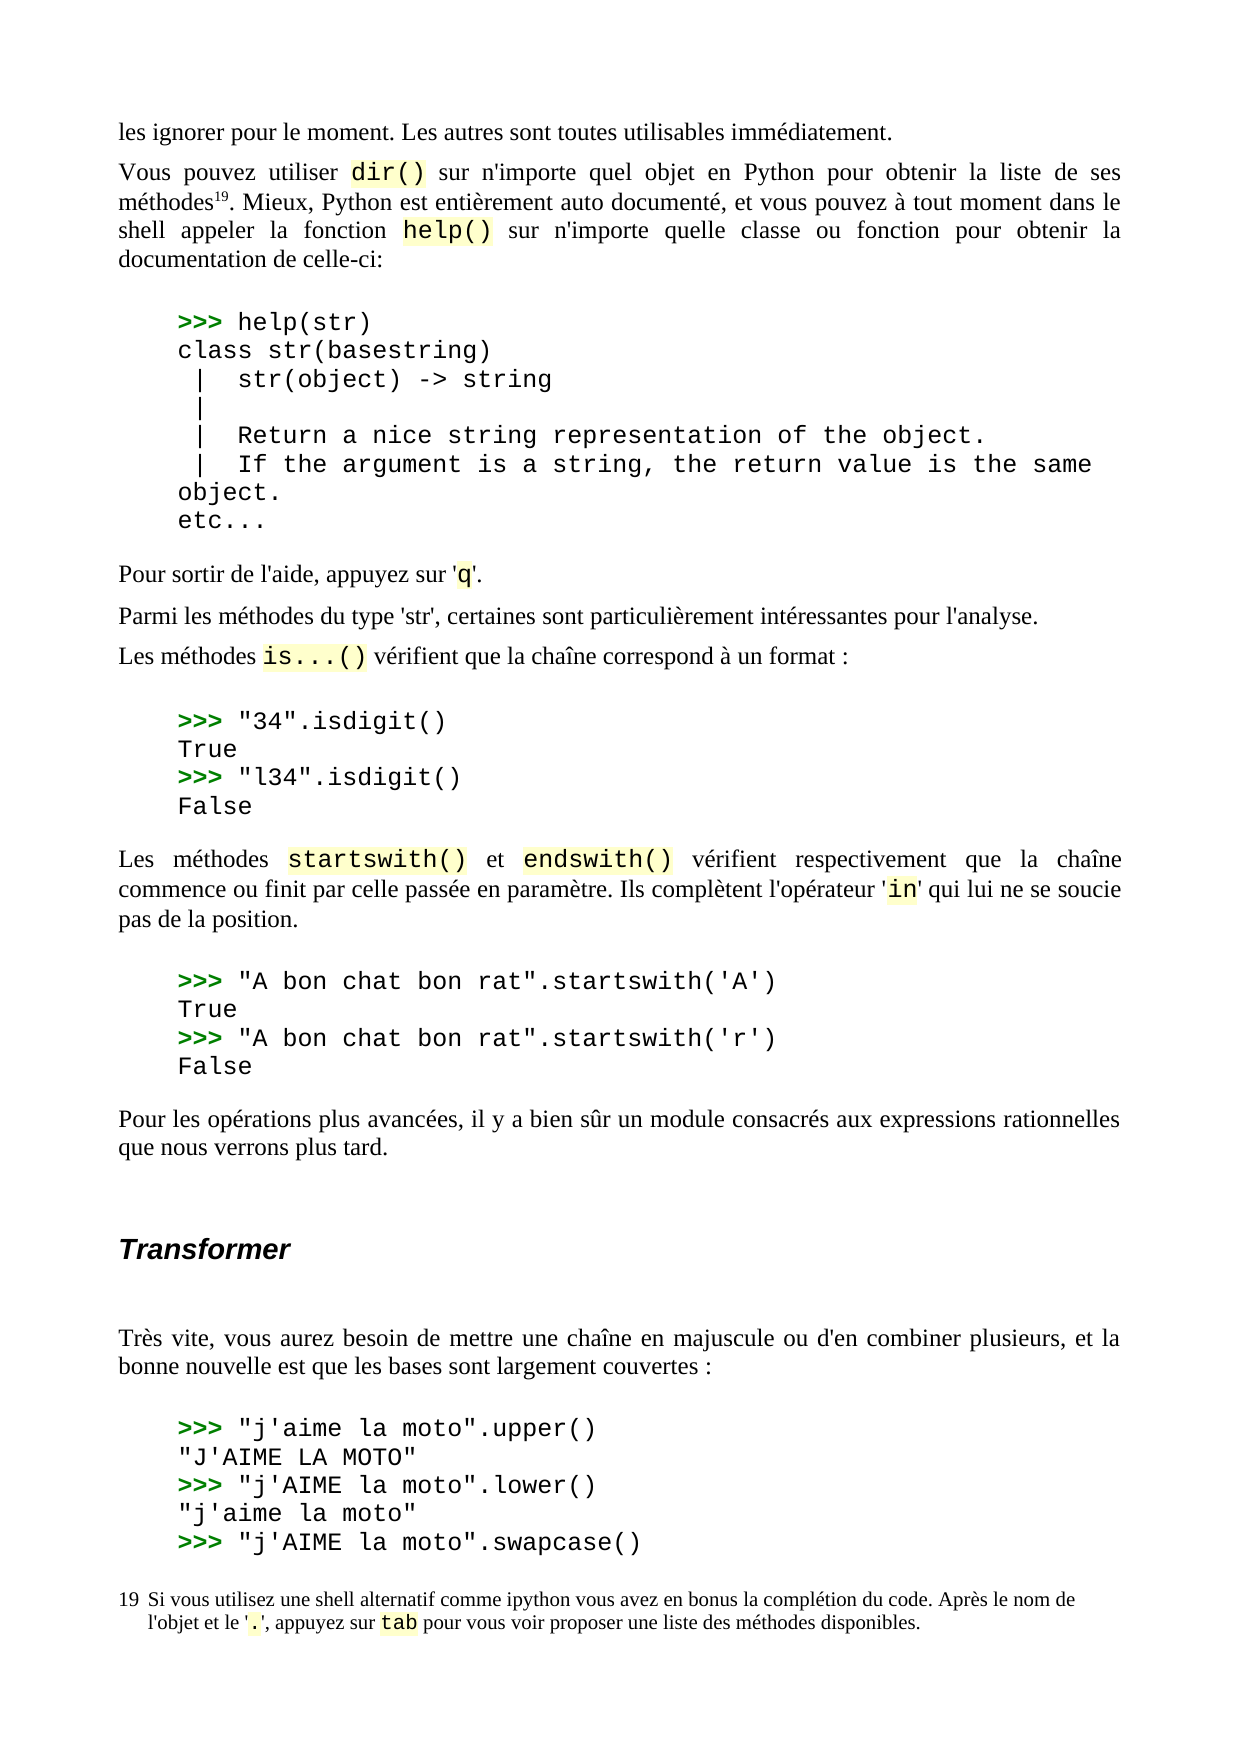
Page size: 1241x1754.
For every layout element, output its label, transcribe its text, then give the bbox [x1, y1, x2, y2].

text Vous pouvez utiliser dir() sur n'importe quel objet en Python pour obtenir la liste de ses méthodes. Mieux, Python est entièrement auto documenté, et vous pouvez à tout moment dans le shell appeler la fonction help() sur n'importe quelle classe ou fonction pour obtenir la documentation de celle-ci: [118, 158, 1122, 273]
text Très vite, vous aurez besoin de mettre une chaîne en majuscule ou d'en combiner plusieurs, et la bonne nouvelle est que les bases sont largement couvertes : [118, 1324, 1122, 1380]
text Les méthodes startswith() et endswith() vérifient respectivement que la chaîne commence ou finit par celle passée en paramètre. Ils complètent l'opérateur 'in' qui lui ne se soucie pas de la position. [118, 845, 1122, 932]
text Pour sortir de l'aide, appuyez sur 'q'. [118, 560, 1122, 589]
text >>> help(str) class str(basestring) | str(object) -> string | | Return a nice string representation of the object. | If the argument is a string, the return value is the same object. etc... [177, 309, 1122, 536]
text Les méthodes is...() vérifient que la chaîne correspond à un format : [118, 642, 1122, 672]
text les ignorer pour le moment. Les autres sont toutes utilisables immédiatement. [118, 118, 1122, 146]
text >>> "j'aime la moto".upper() "J'AIME LA MOTO" >>> "j'AIME la moto".lower() "j'aime la moto" >>> "j'AIME la moto".swapcase() [177, 1416, 1122, 1557]
text Pour les opérations plus avancées, il y a bien sûr un module consacrés aux expressions rationnelles que nous verrons plus tard. [118, 1106, 1122, 1161]
text >>> "34".isdigit() True >>> "l34".isdigit() False [177, 708, 1122, 822]
subtitle Transformer [118, 1233, 1122, 1265]
text >>> "A bon chat bon rat".startswith('A') True >>> "A bon chat bon rat".startswith('r') False [177, 969, 1122, 1082]
text Si vous utilisez une shell alternatif comme ipython vous avez en bonus la complétion du code. Après le nom de l'objet et le '.', appuyez sur tab pour vous voir proposer une liste des méthodes disponibles. [118, 1588, 1122, 1636]
text Parmi les méthodes du type 'str', certaines sont particulièrement intéressantes pour l'analyse. [118, 602, 1122, 630]
